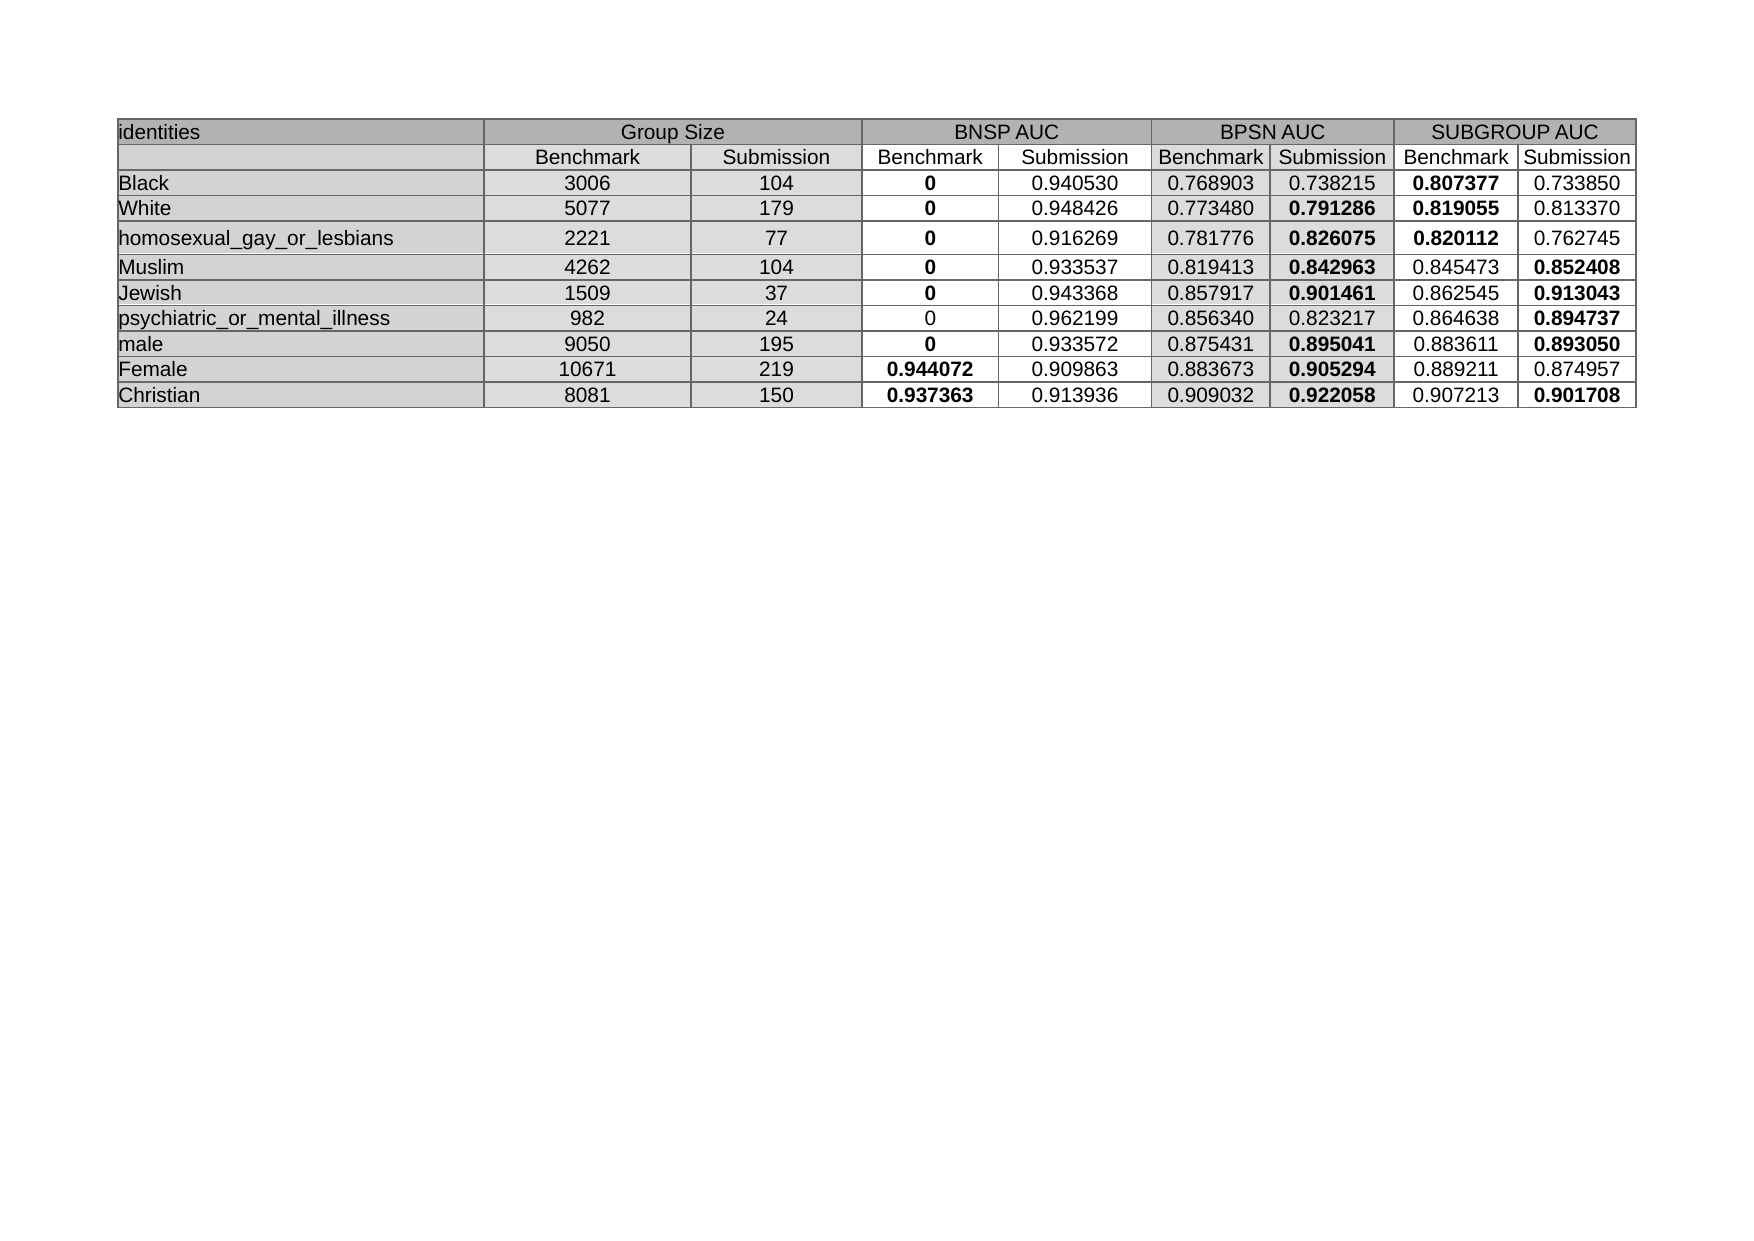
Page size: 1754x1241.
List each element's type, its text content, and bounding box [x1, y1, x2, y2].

table_cell 104 [692, 171, 861, 195]
table_cell 0.894737 [1519, 306, 1635, 330]
table_cell 0.883673 [1152, 357, 1269, 381]
table_cell Benchmark [1395, 145, 1517, 169]
table_cell 179 [692, 196, 861, 220]
table_header identities [119, 120, 483, 144]
table_cell 0.943368 [999, 281, 1151, 304]
table_header BPSN AUC [1152, 120, 1393, 144]
table_cell 0.819055 [1395, 196, 1517, 220]
table_cell Submission [692, 145, 861, 169]
table_cell 195 [692, 332, 861, 356]
table_header Group Size [485, 120, 861, 144]
table_cell 4262 [485, 255, 690, 279]
table_cell 0.895041 [1271, 332, 1393, 356]
table_cell 0.933572 [999, 332, 1151, 356]
table_header BNSP AUC [863, 120, 1151, 144]
table_cell 0.889211 [1395, 357, 1517, 381]
table_cell 8081 [485, 383, 690, 407]
table_cell 0.883611 [1395, 332, 1517, 356]
table_cell 24 [692, 306, 861, 330]
table_cell Submission [1519, 145, 1635, 169]
table_cell 0.875431 [1152, 332, 1269, 356]
table_cell 219 [692, 357, 861, 381]
table_cell 0.842963 [1271, 255, 1393, 279]
table_cell Jewish [119, 281, 483, 304]
table_cell 0.823217 [1271, 306, 1393, 330]
table_cell 150 [692, 383, 861, 407]
table_cell 37 [692, 281, 861, 304]
table_cell 0.946800 [863, 332, 998, 356]
table_cell 0.916269 [999, 222, 1151, 253]
table_cell 0.944072 [863, 357, 998, 381]
table_cell Benchmark [863, 145, 998, 169]
table_header SUBGROUP AUC [1395, 120, 1635, 144]
table_cell 0.807377 [1395, 171, 1517, 195]
table_cell 77 [692, 222, 861, 253]
table_cell 0.963686 [863, 222, 998, 253]
table_cell 0.913043 [1519, 281, 1635, 304]
table_cell psychiatric_or_mental_illness [119, 306, 483, 330]
table_cell 0.857917 [1152, 281, 1269, 304]
table_cell 2221 [485, 222, 690, 253]
table_cell Muslim [119, 255, 483, 279]
table_cell 0.820112 [1395, 222, 1517, 253]
table_cell 0.773480 [1152, 196, 1269, 220]
table_cell 0.940530 [999, 171, 1151, 195]
table_cell 0.962199 [999, 306, 1151, 330]
table_cell Female [119, 357, 483, 381]
table_cell 0.845473 [1395, 255, 1517, 279]
table_cell 0.909863 [999, 357, 1151, 381]
table_cell 0.909032 [1152, 383, 1269, 407]
table_cell 0.922058 [1271, 383, 1393, 407]
table_cell 0.905294 [1271, 357, 1393, 381]
table_cell Submission [999, 145, 1151, 169]
table_cell 0.864638 [1395, 306, 1517, 330]
table_cell 0.893050 [1519, 332, 1635, 356]
table_cell 3006 [485, 171, 690, 195]
table_cell 0.901461 [1271, 281, 1393, 304]
table_cell 10671 [485, 357, 690, 381]
table_cell 0.781776 [1152, 222, 1269, 253]
table_cell Black [119, 171, 483, 195]
table_cell 0.856340 [1152, 306, 1269, 330]
table_cell 9050 [485, 332, 690, 356]
table_cell [119, 145, 483, 169]
table_cell Benchmark [485, 145, 690, 169]
table_cell 0.901708 [1519, 383, 1635, 407]
table_cell 0.791286 [1271, 196, 1393, 220]
table_cell 104 [692, 255, 861, 279]
table_cell Christian [119, 383, 483, 407]
table_cell 0.937363 [863, 383, 998, 407]
table_cell 0.852408 [1519, 255, 1635, 279]
table_cell 0.907213 [1395, 383, 1517, 407]
table_cell 0.762745 [1519, 222, 1635, 253]
table_cell homosexual_gay_or_lesbians [119, 222, 483, 253]
table_cell 0.862545 [1395, 281, 1517, 304]
table_cell 982 [485, 306, 690, 330]
table_cell 0.874957 [1519, 357, 1635, 381]
table_cell 0.965931 [863, 196, 998, 220]
table_cell White [119, 196, 483, 220]
table_cell male [119, 332, 483, 356]
table_cell 0.826075 [1271, 222, 1393, 253]
table_cell 0.738215 [1271, 171, 1393, 195]
table_cell 0.933537 [999, 255, 1151, 279]
table_cell 0.948426 [999, 196, 1151, 220]
table_cell 0.768903 [1152, 171, 1269, 195]
table_cell 0.948680 [863, 281, 998, 304]
table_cell 0.819413 [1152, 255, 1269, 279]
table_cell 0.913936 [999, 383, 1151, 407]
table_cell 0.948939 [863, 306, 998, 330]
table_cell 0.733850 [1519, 171, 1635, 195]
table_cell 5077 [485, 196, 690, 220]
table_cell 0.957757 [863, 255, 998, 279]
table_cell Submission [1271, 145, 1393, 169]
table_cell 0.959931 [863, 171, 998, 195]
table_cell Benchmark [1152, 145, 1269, 169]
table_cell 0.813370 [1519, 196, 1635, 220]
table_cell 1509 [485, 281, 690, 304]
